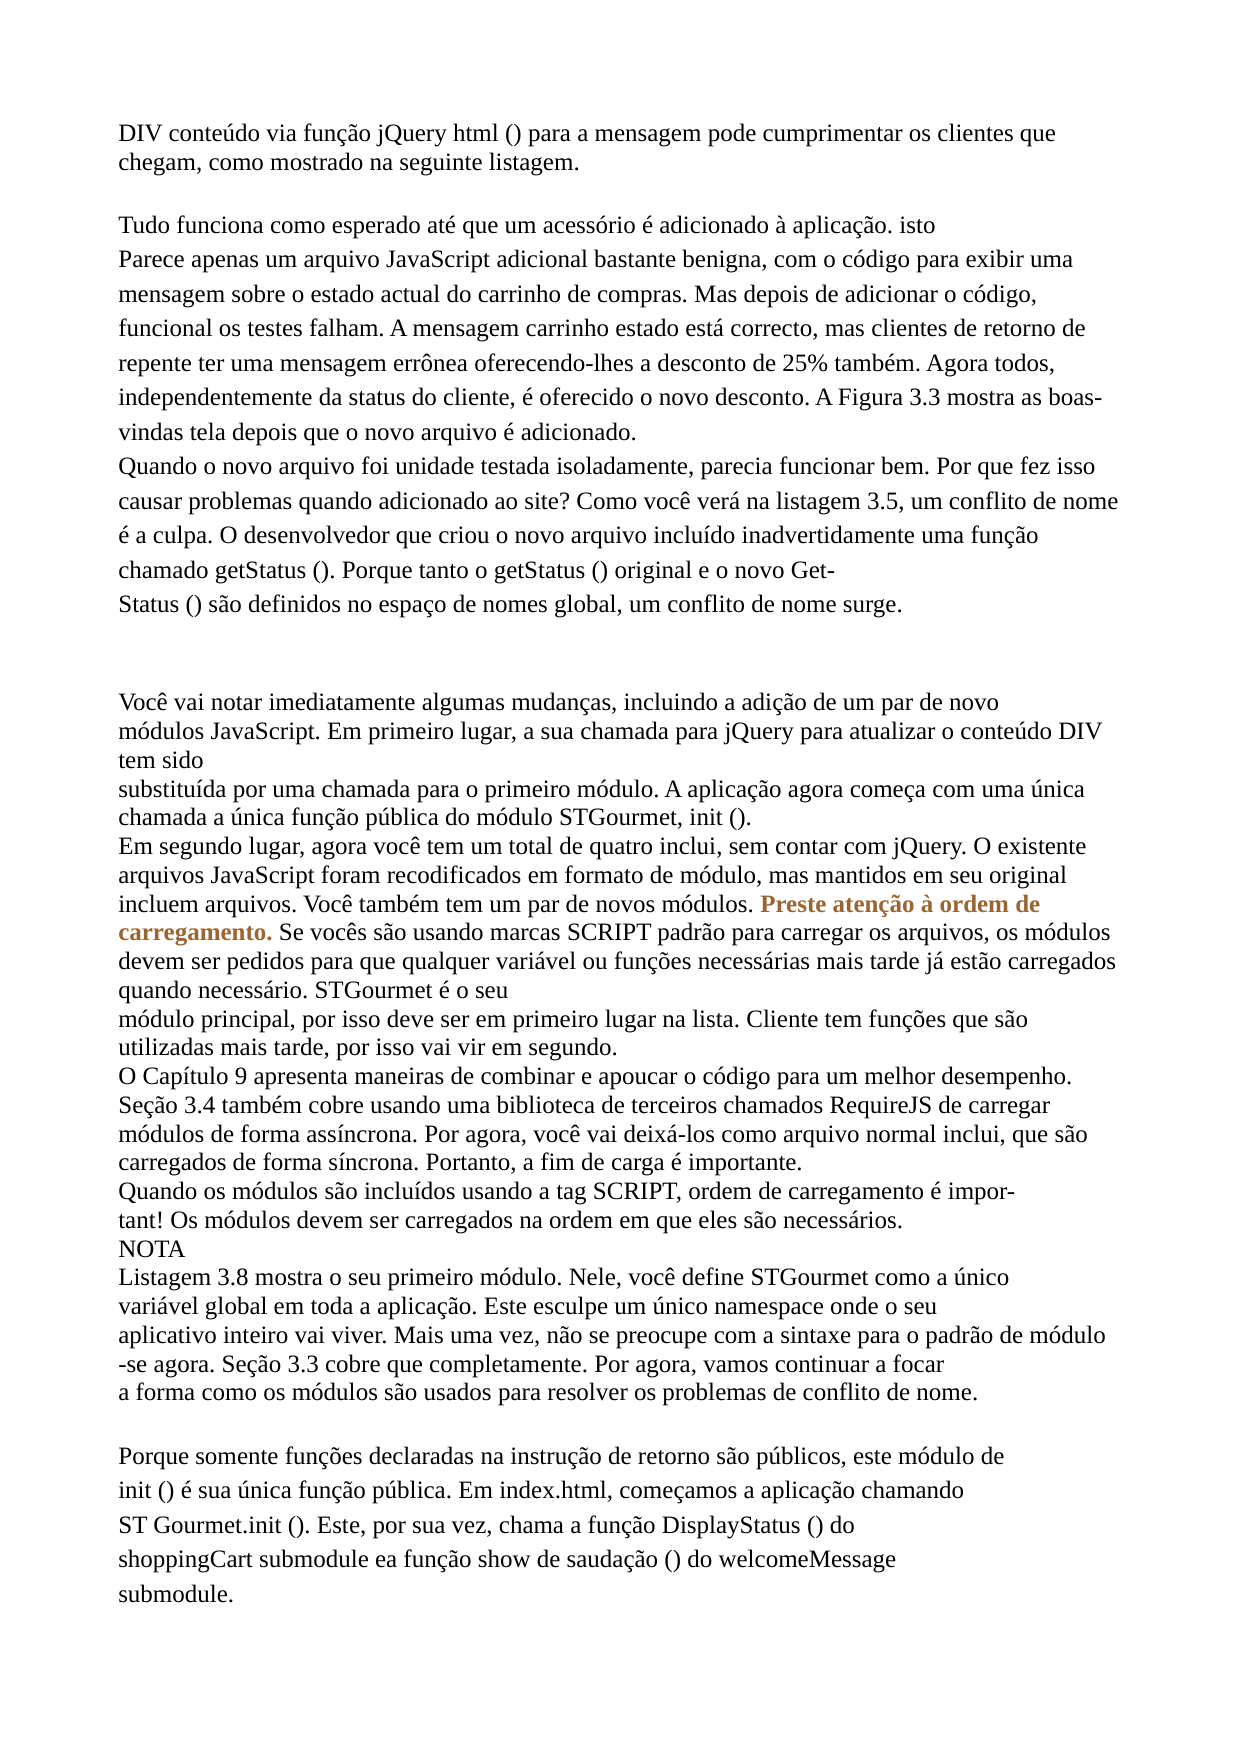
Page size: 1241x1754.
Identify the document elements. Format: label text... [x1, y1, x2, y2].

text Porque somente funções declaradas na instrução de retorno são públicos, este módulo de init () é sua única função pública. Em index.html, começamos a aplicação chamando ST Gourmet.init (). Este, por sua vez, chama a função DisplayStatus () do shoppingCart submodule ea função show de saudação () do welcomeMessage submodule. [118, 1406, 1122, 1607]
text Você vai notar imediatamente algumas mudanças, incluindo a adição de um par de novo módulos JavaScript. Em primeiro lugar, a sua chamada para jQuery para atualizar o conteúdo DIV tem sido substituída por uma chamada para o primeiro módulo. A aplicação agora começa com uma única chamada a única função pública do módulo STGourmet, init (). Em segundo lugar, agora você tem um total de quatro inclui, sem contar com jQuery. O existente arquivos JavaScript foram recodificados em formato de módulo, mas mantidos em seu original incluem arquivos. Você também tem um par de novos módulos. Preste atenção à ordem de carregamento. Se vocês são usando marcas SCRIPT padrão para carregar os arquivos, os módulos devem ser pedidos para que qualquer variável ou funções necessárias mais tarde já estão carregados quando necessário. STGourmet é o seu módulo principal, por isso deve ser em primeiro lugar na lista. Cliente tem funções que são utilizadas mais tarde, por isso vai vir em segundo. O Capítulo 9 apresenta maneiras de combinar e apoucar o código para um melhor desempenho. Seção 3.4 também cobre usando uma biblioteca de terceiros chamados RequireJS de carregar módulos de forma assíncrona. Por agora, você vai deixá-los como arquivo normal inclui, que são carregados de forma síncrona. Portanto, a fim de carga é importante. Quando os módulos são incluídos usando a tag SCRIPT, ordem de carregamento é impor- tant! Os módulos devem ser carregados na ordem em que eles são necessários. NOTA Listagem 3.8 mostra o seu primeiro módulo. Nele, você define STGourmet como a único variável global em toda a aplicação. Este esculpe um único namespace onde o seu aplicativo inteiro vai viver. Mais uma vez, não se preocupe com a sintaxe para o padrão de módulo -se agora. Seção 3.3 cobre que completamente. Por agora, vamos continuar a focar a forma como os módulos são usados ​​para resolver os problemas de conflito de nome. [118, 687, 1122, 1406]
text Tudo funciona como esperado até que um acessório é adicionado à aplicação. isto Parece apenas um arquivo JavaScript adicional bastante benigna, com o código para exibir uma mensagem sobre o estado actual do carrinho de compras. Mas depois de adicionar o código, funcional os testes falham. A mensagem carrinho estado está correcto, mas clientes de retorno de repente ter uma mensagem errônea oferecendo-lhes a desconto de 25% também. Agora todos, independentemente da status do cliente, é oferecido o novo desconto. A Figura 3.3 mostra as boas-vindas tela depois que o novo arquivo é adicionado. Quando o novo arquivo foi unidade testada isoladamente, parecia funcionar bem. Por que fez isso causar problemas quando adicionado ao site? Como você verá na listagem 3.5, um conflito de nome é a culpa. O desenvolvedor que criou o novo arquivo incluído inadvertidamente uma função chamado getStatus (). Porque tanto o getStatus () original e o novo Get- Status () são definidos no espaço de nomes global, um conflito de nome surge. [118, 176, 1122, 618]
text DIV conteúdo via função jQuery html () para a mensagem pode cumprimentar os clientes que chegam, como mostrado na seguinte listagem. [118, 118, 1122, 176]
